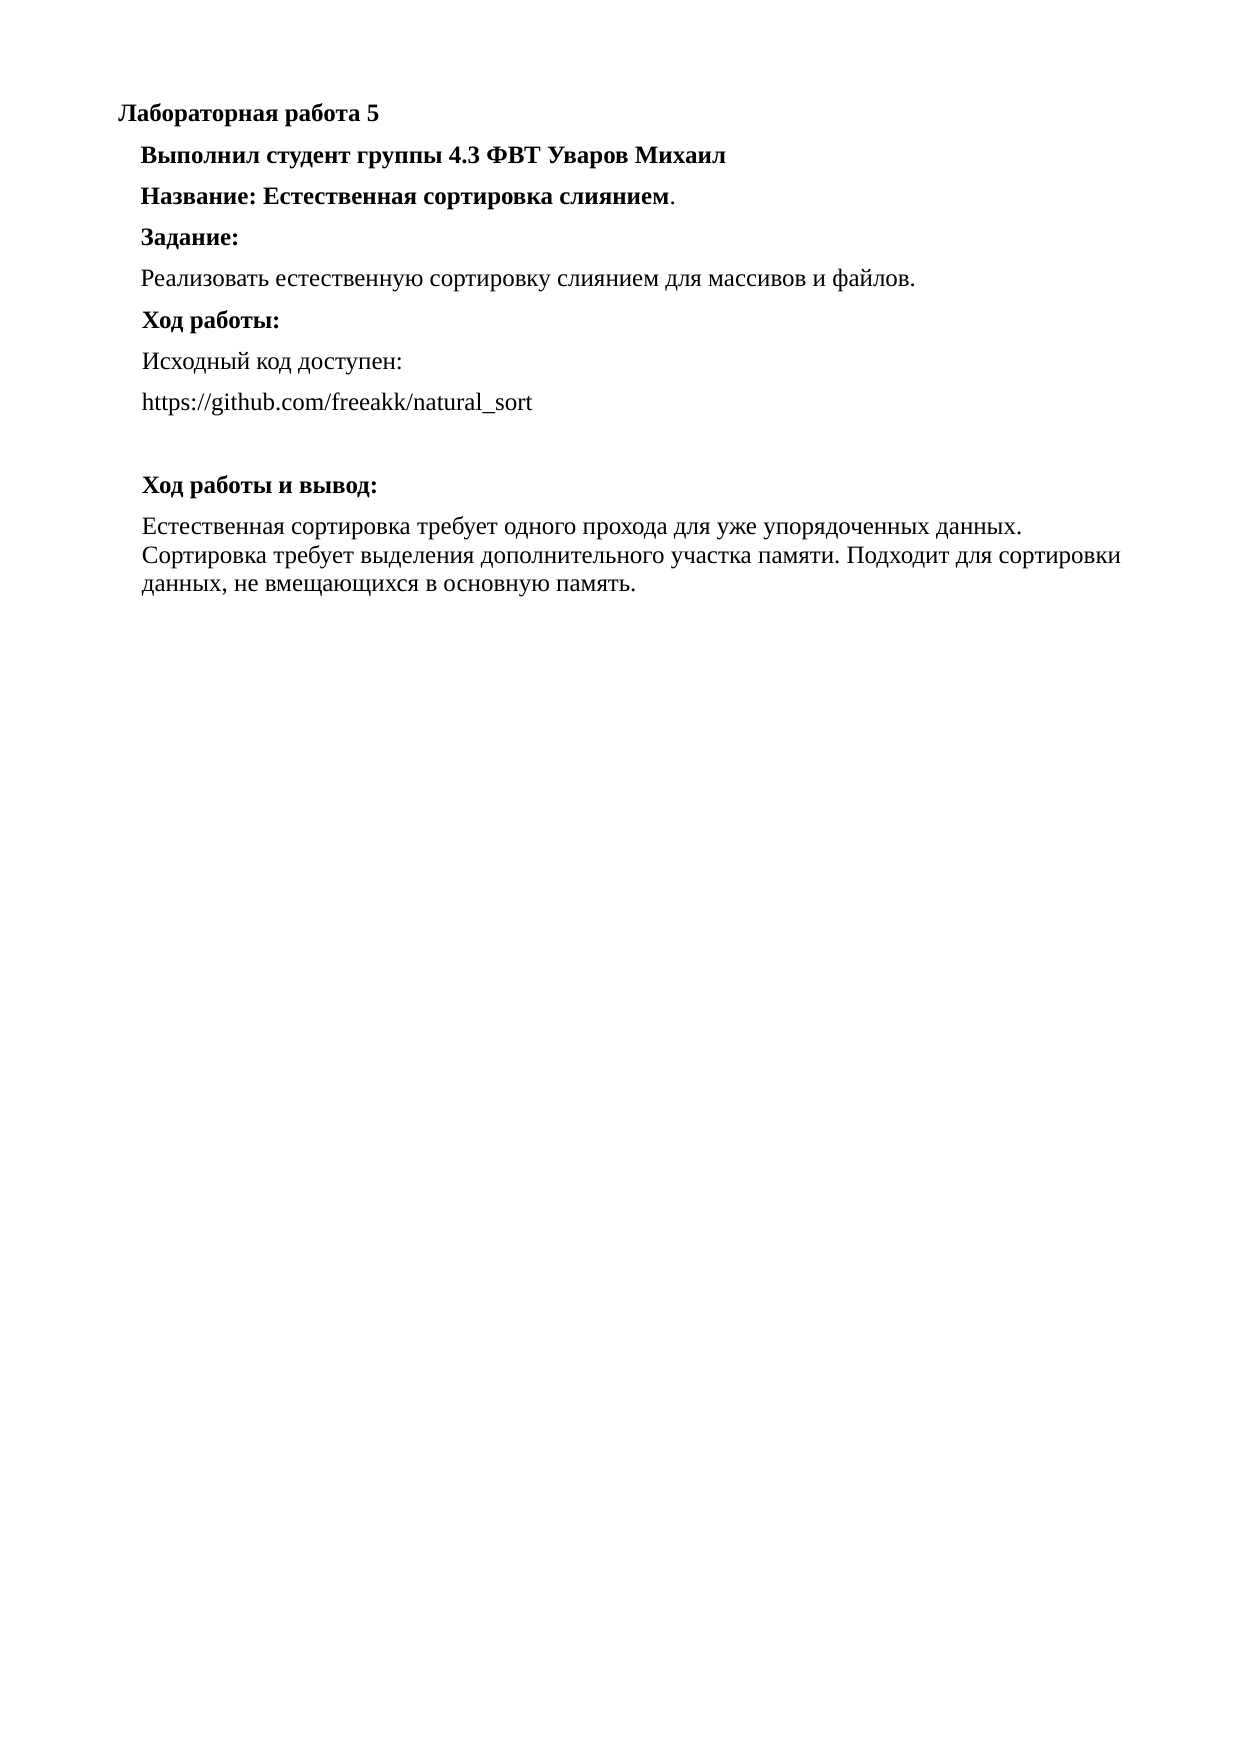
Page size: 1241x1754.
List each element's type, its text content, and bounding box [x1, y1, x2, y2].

text Выполнил студент группы 4.3 ФВТ Уваров Михаил [140, 140, 1122, 168]
text https://github.com/freeakk/natural_sort [142, 387, 1122, 416]
list Реализовать естественную сортировку слиянием для массивов и файлов. [140, 263, 1122, 292]
text Исходный код доступен: [142, 346, 1122, 375]
text Ход работы: [142, 305, 1122, 333]
list Задание: [140, 222, 1122, 251]
text Лабораторная работа 5 [118, 98, 1122, 127]
text Название: Естественная сортировка слиянием. [140, 181, 1122, 210]
text Естественная сортировка требует одного прохода для уже упорядоченных данных. Сортировка требует выделения дополнительного участка памяти. Подходит для сортировки данных, не вмещающихся в основную память. [142, 511, 1122, 597]
text Ход работы и вывод: [142, 470, 1122, 498]
